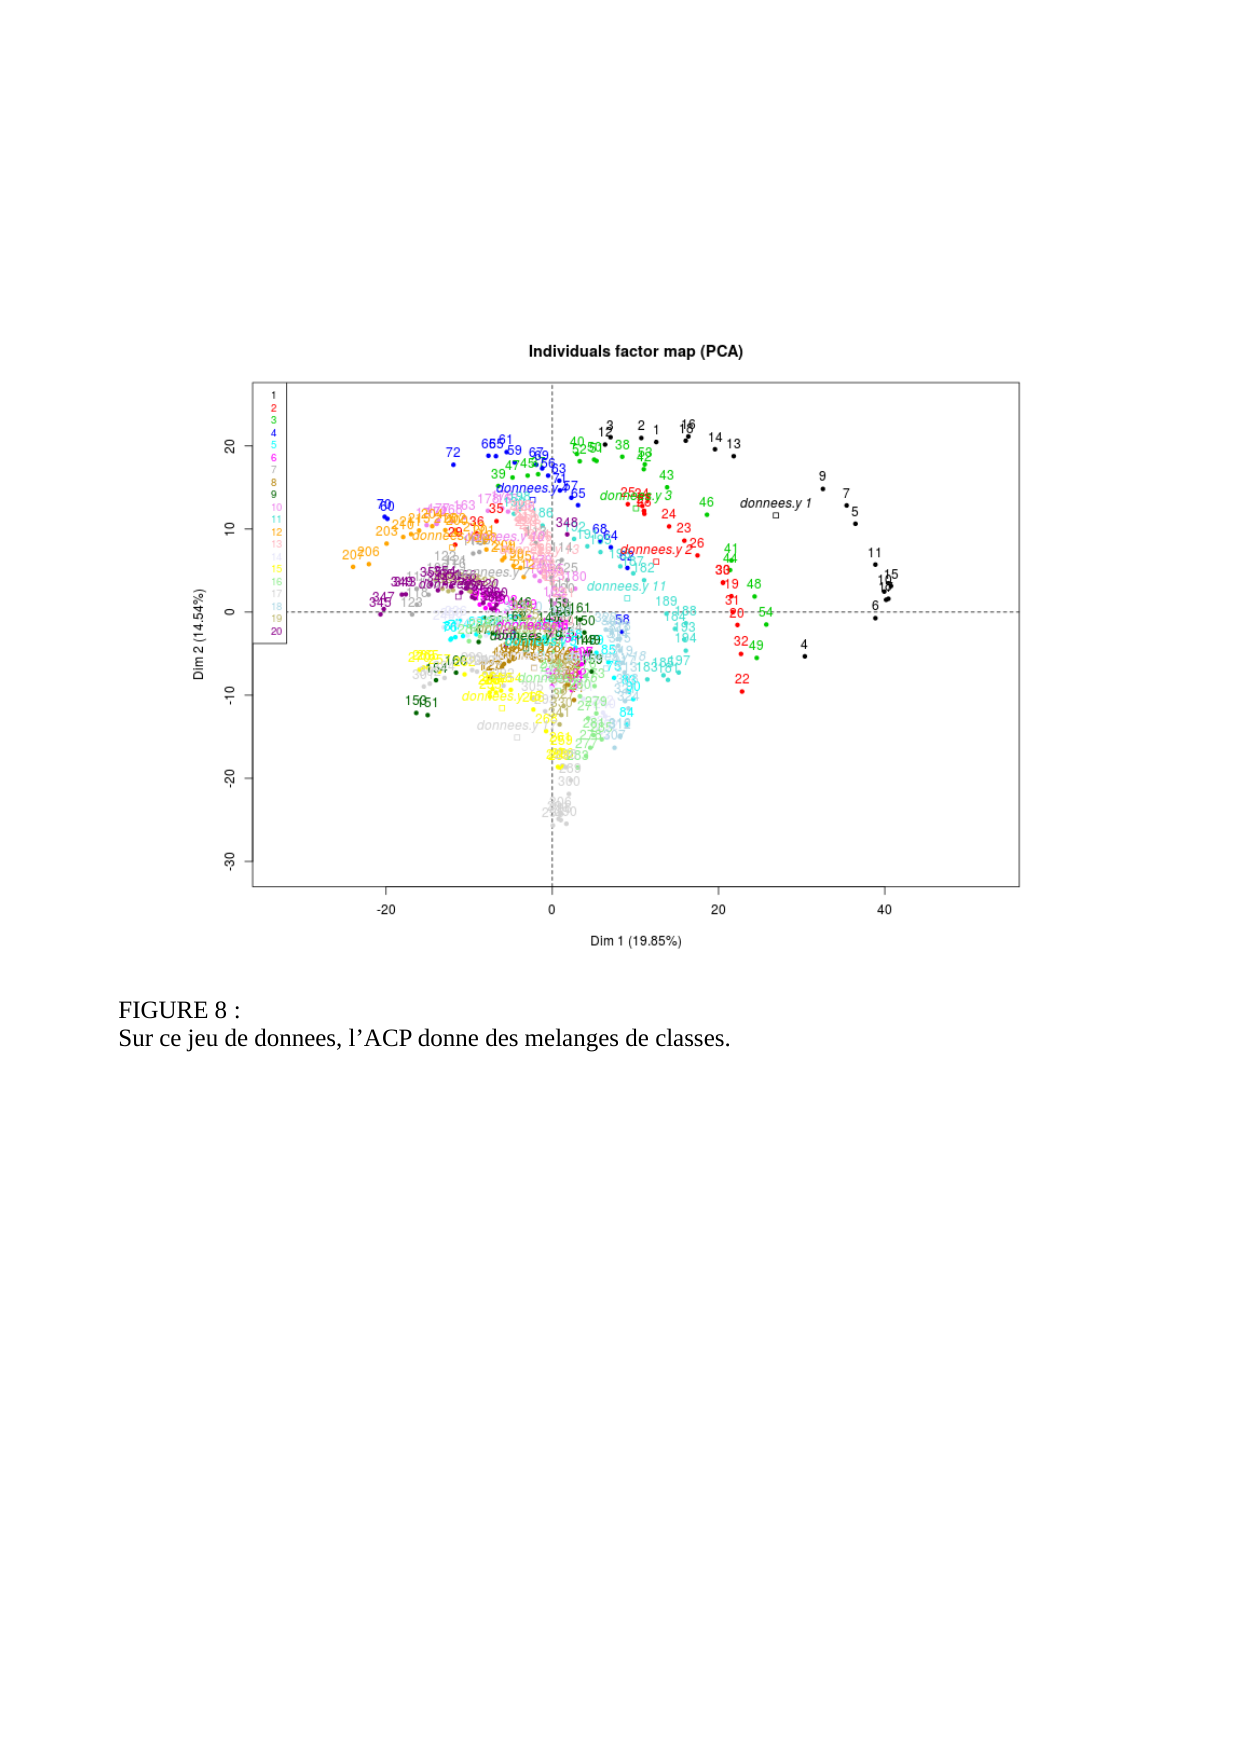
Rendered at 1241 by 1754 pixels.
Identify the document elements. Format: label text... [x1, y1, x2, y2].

text FIGURE 8 : [118, 995, 1122, 1023]
picture [189, 319, 1052, 966]
text Sur ce jeu de donnees, l’ACP donne des melanges de classes. [118, 1023, 1122, 1052]
